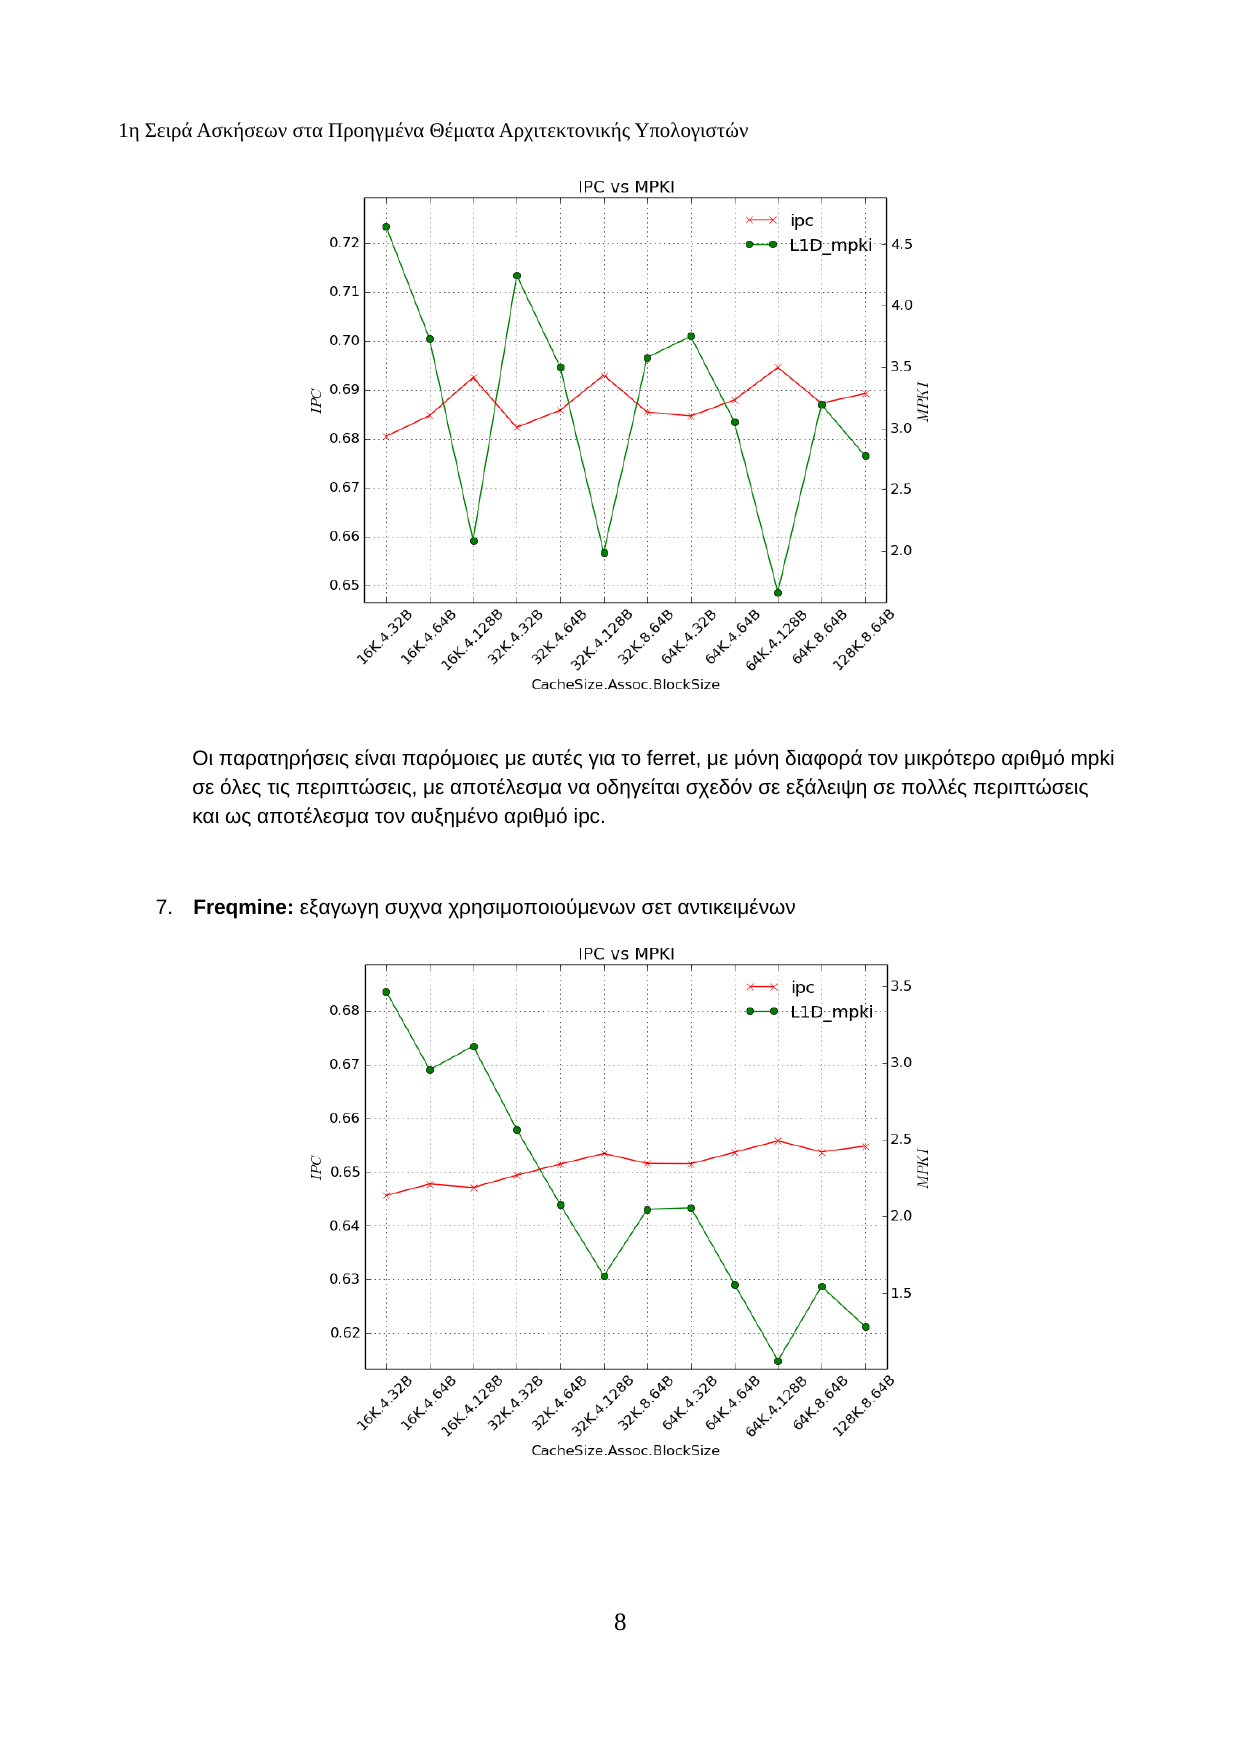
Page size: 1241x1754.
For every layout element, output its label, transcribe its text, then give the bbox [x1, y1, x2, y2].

picture [302, 171, 939, 699]
text Οι παρατηρήσεις είναι παρόμοιες με αυτές για το ferret, με μόνη διαφορά τον μικρότερο αριθμό mpki σε όλες τις περιπτώσεις, με αποτέλεσμα να οδηγείται σχεδόν σε εξάλειψη σε πολλές περιπτώσεις και ως αποτέλεσμα τον αυξημένο αριθμό ipc. [192, 746, 1122, 827]
list Freqmine: εξαγωγη συχνα χρησιμοποιούμενων σετ αντικειμένων [156, 895, 1122, 919]
picture [302, 938, 939, 1465]
